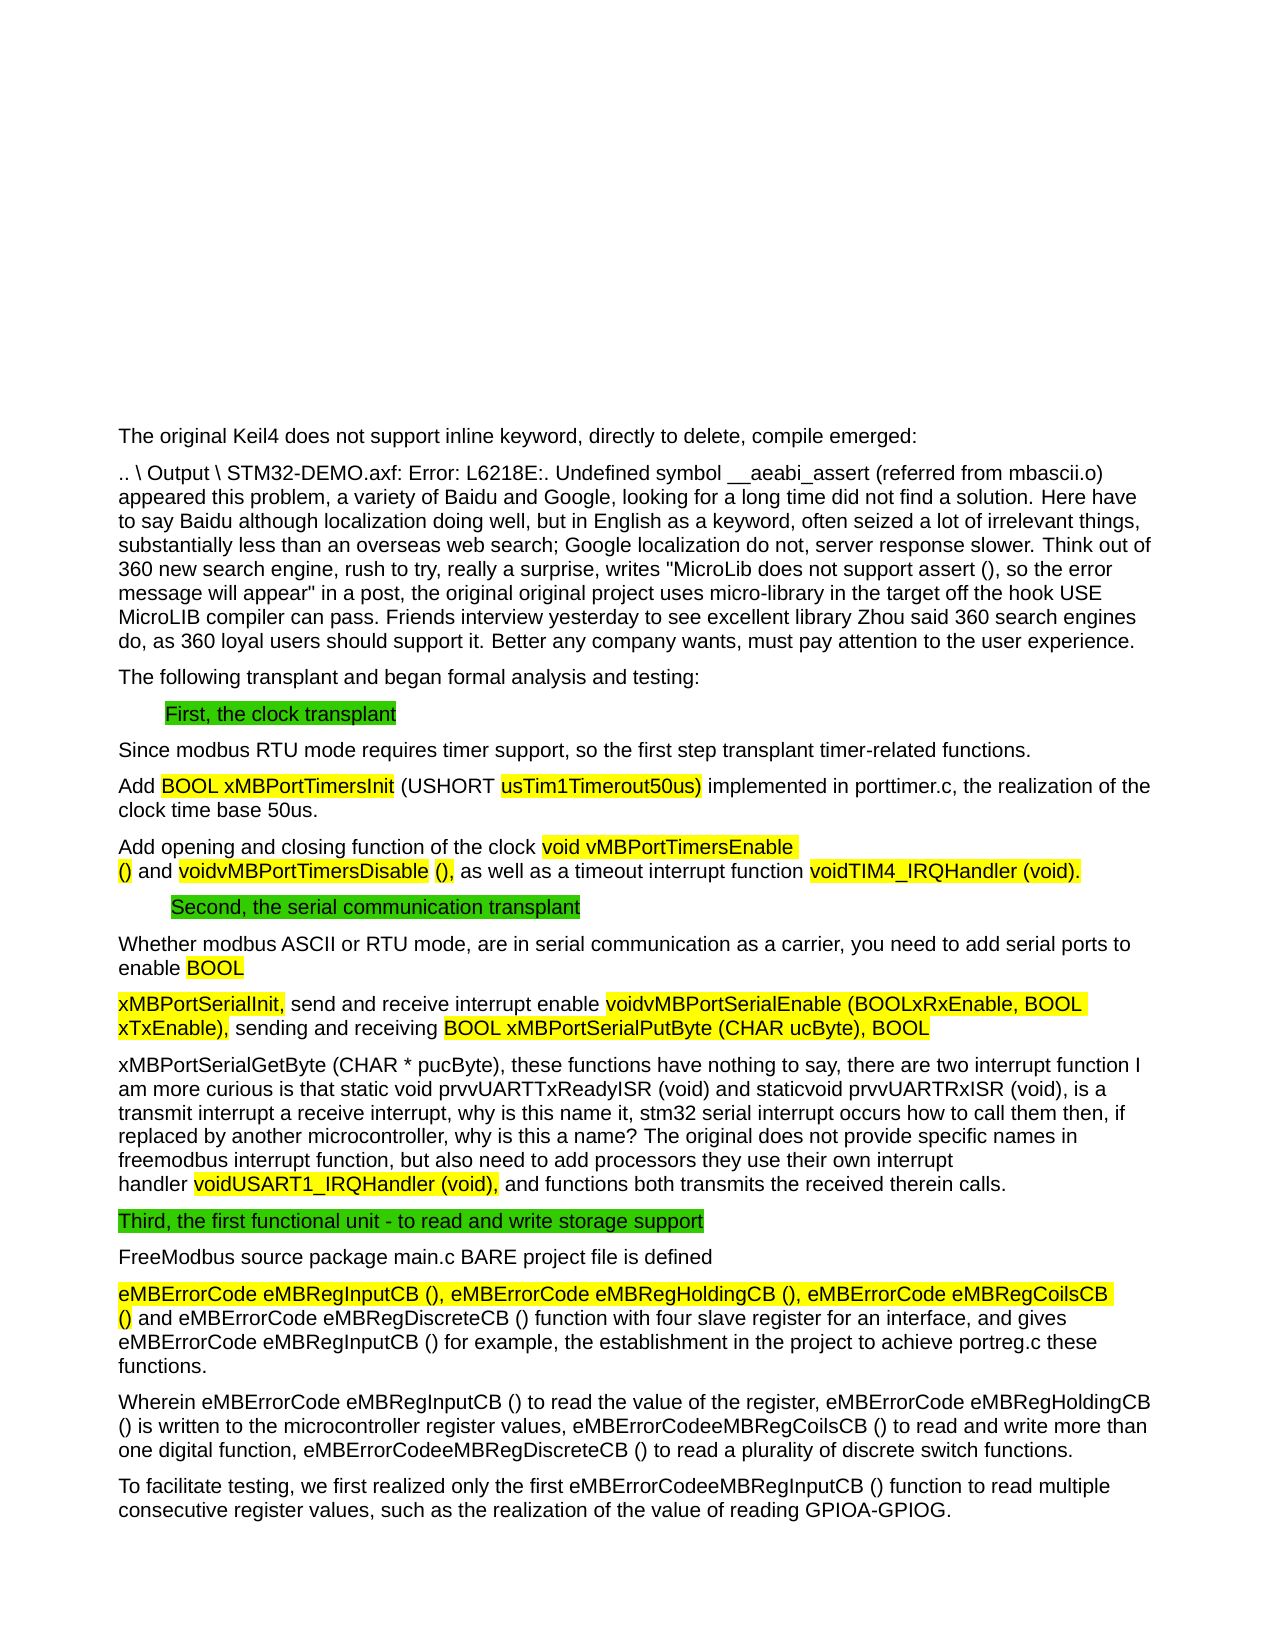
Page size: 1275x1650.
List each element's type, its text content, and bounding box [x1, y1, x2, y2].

text xMBPortSerialInit, send and receive interrupt enable voidvMBPortSerialEnable (BOOLxRxEnable, BOOL xTxEnable), sending and receiving BOOL xMBPortSerialPutByte (CHAR ucByte), BOOL [118, 992, 1157, 1040]
text Add BOOL xMBPortTimersInit (USHORT usTim1Timerout50us) implemented in porttimer.c, the realization of the clock time base 50us. [118, 774, 1157, 822]
text .. \ Output \ STM32-DEMO.axf: Error: L6218E:. Undefined symbol __aeabi_assert (referred from mbascii.o) appeared this problem, a variety of Baidu and Google, looking for a long time did not find a solution. Here have to say Baidu although localization doing well, but in English as a keyword, often seized a lot of irrelevant things, substantially less than an overseas web search; Google localization do not, server response slower. Think out of 360 new search engine, rush to try, really a surprise, writes "MicroLib does not support assert (), so the error message will appear" in a post, the original original project uses micro-library in the target off the hook USE MicroLIB compiler can pass. Friends interview yesterday to see excellent library Zhou said 360 search engines do, as 360 loyal users should support it. Better any company wants, must pay attention to the user experience. [118, 461, 1157, 652]
text To facilitate testing, we first realized only the first eMBErrorCodeeMBRegInputCB () function to read multiple consecutive register values, such as the realization of the value of reading GPIOA-GPIOG. [118, 1474, 1157, 1522]
text Since modbus RTU mode requires timer support, so the first step transplant timer-related functions. [118, 738, 1157, 762]
text Second, the serial communication transplant [118, 895, 1157, 919]
text FreeModbus source package main.c BARE project file is defined [118, 1245, 1157, 1269]
text xMBPortSerialGetByte (CHAR * pucByte), these functions have nothing to say, there are two interrupt function I am more curious is that static void prvvUARTTxReadyISR (void) and staticvoid prvvUARTRxISR (void), is a transmit interrupt a receive interrupt, why is this name it, stm32 serial interrupt occurs how to call them then, if replaced by another microcontroller, why is this a name? The original does not provide specific names in freemodbus interrupt function, but also need to add processors they use their own interrupt handler voidUSART1_IRQHandler (void), and functions both transmits the received therein calls. [118, 1052, 1157, 1196]
text eMBErrorCode eMBRegInputCB (), eMBErrorCode eMBRegHoldingCB (), eMBErrorCode eMBRegCoilsCB () and eMBErrorCode eMBRegDiscreteCB () function with four slave register for an interface, and gives eMBErrorCode eMBRegInputCB () for example, the establishment in the project to achieve portreg.c these functions. [118, 1282, 1157, 1377]
text The original Keil4 does not support inline keyword, directly to delete, compile emerged: [118, 424, 1157, 448]
text Third, the first functional unit - to read and write storage support [118, 1209, 1157, 1233]
text The following transplant and began formal analysis and testing: [118, 665, 1157, 689]
text Whether modbus ASCII or RTU mode, are in serial communication as a carrier, you need to add serial ports to enable BOOL [118, 932, 1157, 979]
text Wherein eMBErrorCode eMBRegInputCB () to read the value of the register, eMBErrorCode eMBRegHoldingCB () is written to the microcontroller register values, eMBErrorCodeeMBRegCoilsCB () to read and write more than one digital function, eMBErrorCodeeMBRegDiscreteCB () to read a plurality of discrete switch functions. [118, 1390, 1157, 1462]
text Add opening and closing function of the clock void vMBPortTimersEnable () and voidvMBPortTimersDisable (), as well as a timeout interrupt function voidTIM4_IRQHandler (void). [118, 835, 1157, 883]
text First, the clock transplant [118, 701, 1157, 725]
